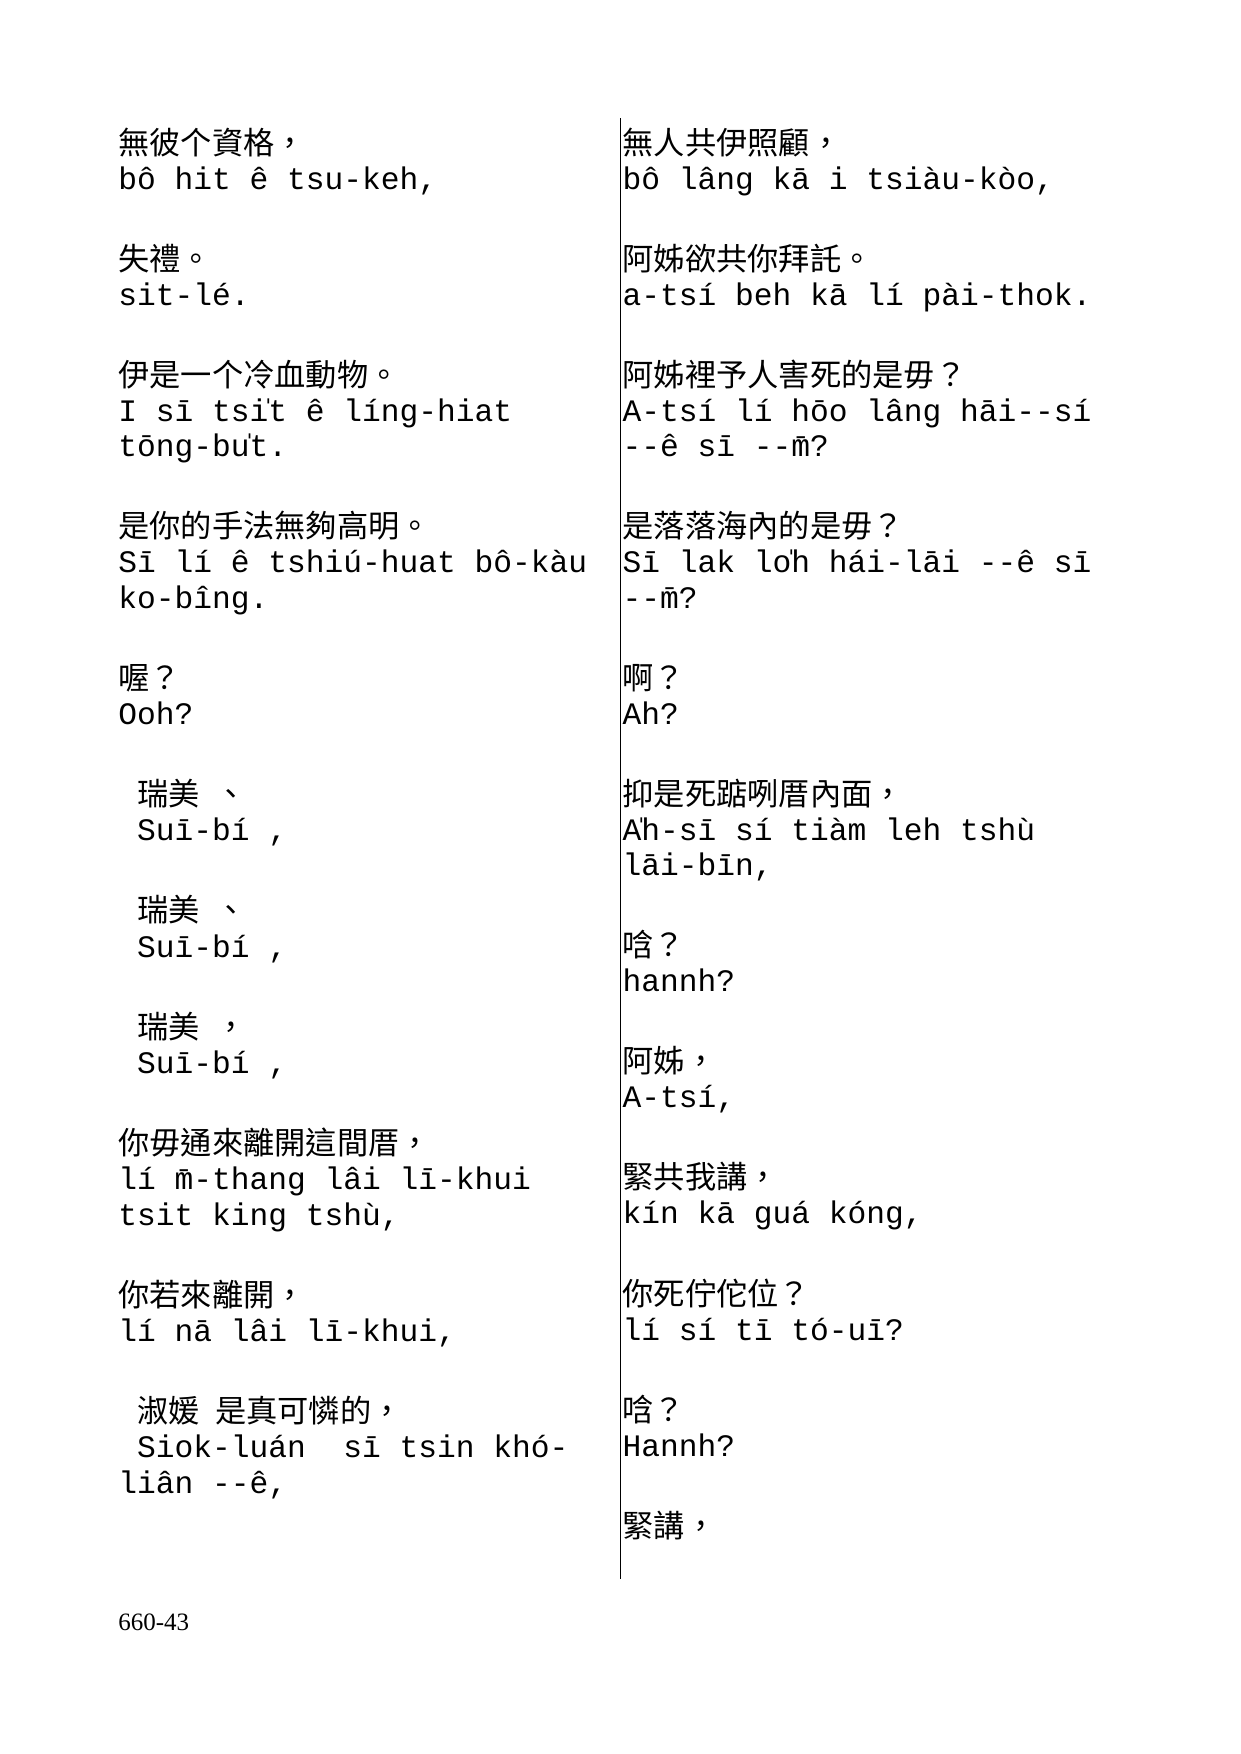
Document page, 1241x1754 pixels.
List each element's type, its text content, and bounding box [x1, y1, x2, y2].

text 唅？ [622, 1385, 1122, 1430]
text A̍h-sī sí tiàm leh tshù lāi-bīn, [622, 814, 1122, 885]
text Ah? [622, 698, 1122, 734]
text 唅？ [622, 921, 1122, 966]
text 無彼个資格， [118, 118, 618, 163]
text 淑媛 是真可憐的， [118, 1386, 618, 1432]
text lí sí tī tó-uī? [622, 1314, 1122, 1349]
text lí nā lâi lī-khui, [118, 1315, 618, 1351]
text I sī tsi̍t ê líng-hiat tōng-bu̍t. [118, 395, 618, 466]
text 瑞美 、 [118, 769, 618, 815]
text 是你的手法無夠高明。 [118, 502, 618, 547]
text Sī lí ê tshiú-huat bô-kàu ko-bîng. [118, 547, 618, 618]
text Suī-bí , [118, 1048, 618, 1083]
text 伊是一个冷血動物。 [118, 350, 618, 395]
text 失禮。 [118, 234, 618, 279]
text sit-lé. [118, 279, 618, 315]
text Suī-bí , [118, 815, 618, 850]
text 無人共伊照顧， [622, 118, 1122, 163]
text bô hit ê tsu-keh, [118, 163, 618, 199]
text 阿姊裡予人害死的是毋？ [622, 350, 1122, 395]
text 是落落海內的是毋？ [622, 502, 1122, 547]
text Siok-luán sī tsin khó-liân --ê, [118, 1432, 618, 1502]
text 你死佇佗位？ [622, 1269, 1122, 1314]
text a-tsí beh kā lí pài-thok. [622, 279, 1122, 315]
text hannh? [622, 966, 1122, 1001]
text Suī-bí , [118, 931, 618, 967]
text Sī lak lo̍h hái-lāi --ê sī --m̄? [622, 547, 1122, 618]
text Ooh? [118, 698, 618, 734]
text 你若來離開， [118, 1270, 618, 1315]
text kín kā guá kóng, [622, 1198, 1122, 1233]
text lí m̄-thang lâi lī-khui tsit king tshù, [118, 1164, 618, 1234]
text 阿姊， [622, 1037, 1122, 1082]
text 啊？ [622, 653, 1122, 698]
text 喔？ [118, 653, 618, 698]
text Hannh? [622, 1430, 1122, 1465]
text A-tsí lí hōo lâng hāi--sí --ê sī --m̄? [622, 395, 1122, 466]
text 抑是死踮咧厝內面， [622, 769, 1122, 814]
text 緊講， [622, 1501, 1122, 1546]
text 緊共我講， [622, 1153, 1122, 1198]
text 阿姊欲共你拜託。 [622, 234, 1122, 279]
text bô lâng kā i tsiàu-kòo, [622, 163, 1122, 199]
text 瑞美 ， [118, 1002, 618, 1048]
text 瑞美 、 [118, 886, 618, 931]
text A-tsí, [622, 1082, 1122, 1117]
text 你毋通來離開這間厝， [118, 1118, 618, 1164]
